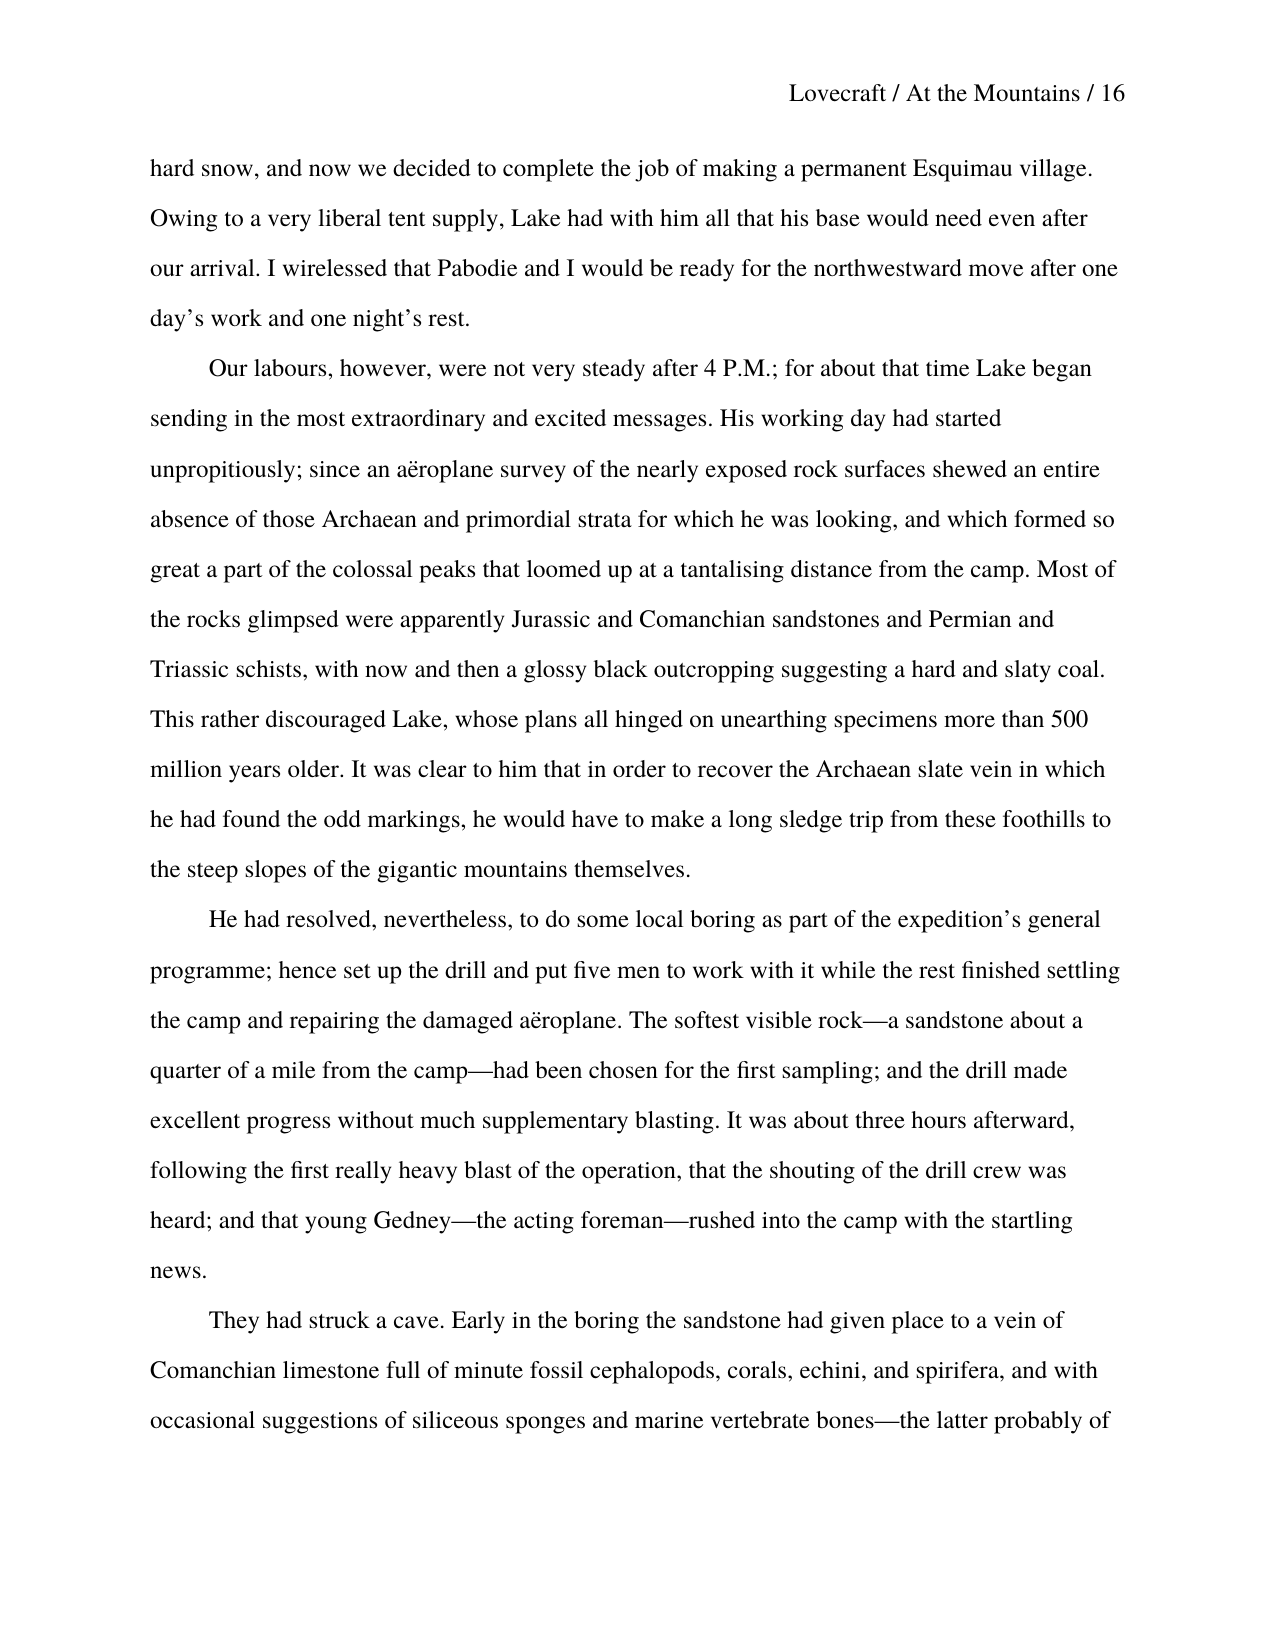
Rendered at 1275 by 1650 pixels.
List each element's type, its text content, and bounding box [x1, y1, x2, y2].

text He had resolved, nevertheless, to do some local boring as part of the expedition’s general programme; hence set up the drill and put five men to work with it while the rest finished settling the camp and repairing the damaged aëroplane. The softest visible rock—a sandstone about a quarter of a mile from the camp—had been chosen for the first sampling; and the drill made excellent progress without much supplementary blasting. It was about three hours afterward, following the first really heavy blast of the operation, that the shouting of the drill crew was heard; and that young Gedney—the acting foreman—rushed into the camp with the startling news. [150, 902, 1125, 1286]
text Our labours, however, were not very steady after 4 P.M.; for about that time Lake began sending in the most extraordinary and excited messages. His working day had started unpropitiously; since an aëroplane survey of the nearly exposed rock surfaces shewed an entire absence of those Archaean and primordial strata for which he was looking, and which formed so great a part of the colossal peaks that loomed up at a tantalising distance from the camp. Most of the rocks glimpsed were apparently Jurassic and Comanchian sandstones and Permian and Triassic schists, with now and then a glossy black outcropping suggesting a hard and slaty coal. This rather discouraged Lake, whose plans all hinged on unearthing specimens more than 500 million years older. It was clear to him that in order to recover the Archaean slate vein in which he had found the odd markings, he would have to make a long sledge trip from these foothills to the steep slopes of the gigantic mountains themselves. [150, 350, 1125, 885]
text They had struck a cave. Early in the boring the sandstone had given place to a vein of Comanchian limestone full of minute fossil cephalopods, corals, echini, and spirifera, and with occasional suggestions of siliceous sponges and marine vertebrate bones—the latter probably of [150, 1302, 1125, 1436]
text hard snow, and now we decided to complete the job of making a permanent Esquimau village. Owing to a very liberal tent supply, Lake had with him all that his base would need even after our arrival. I wirelessed that Pabodie and I would be ready for the northwestward move after one day’s work and one night’s rest. [150, 150, 1125, 334]
